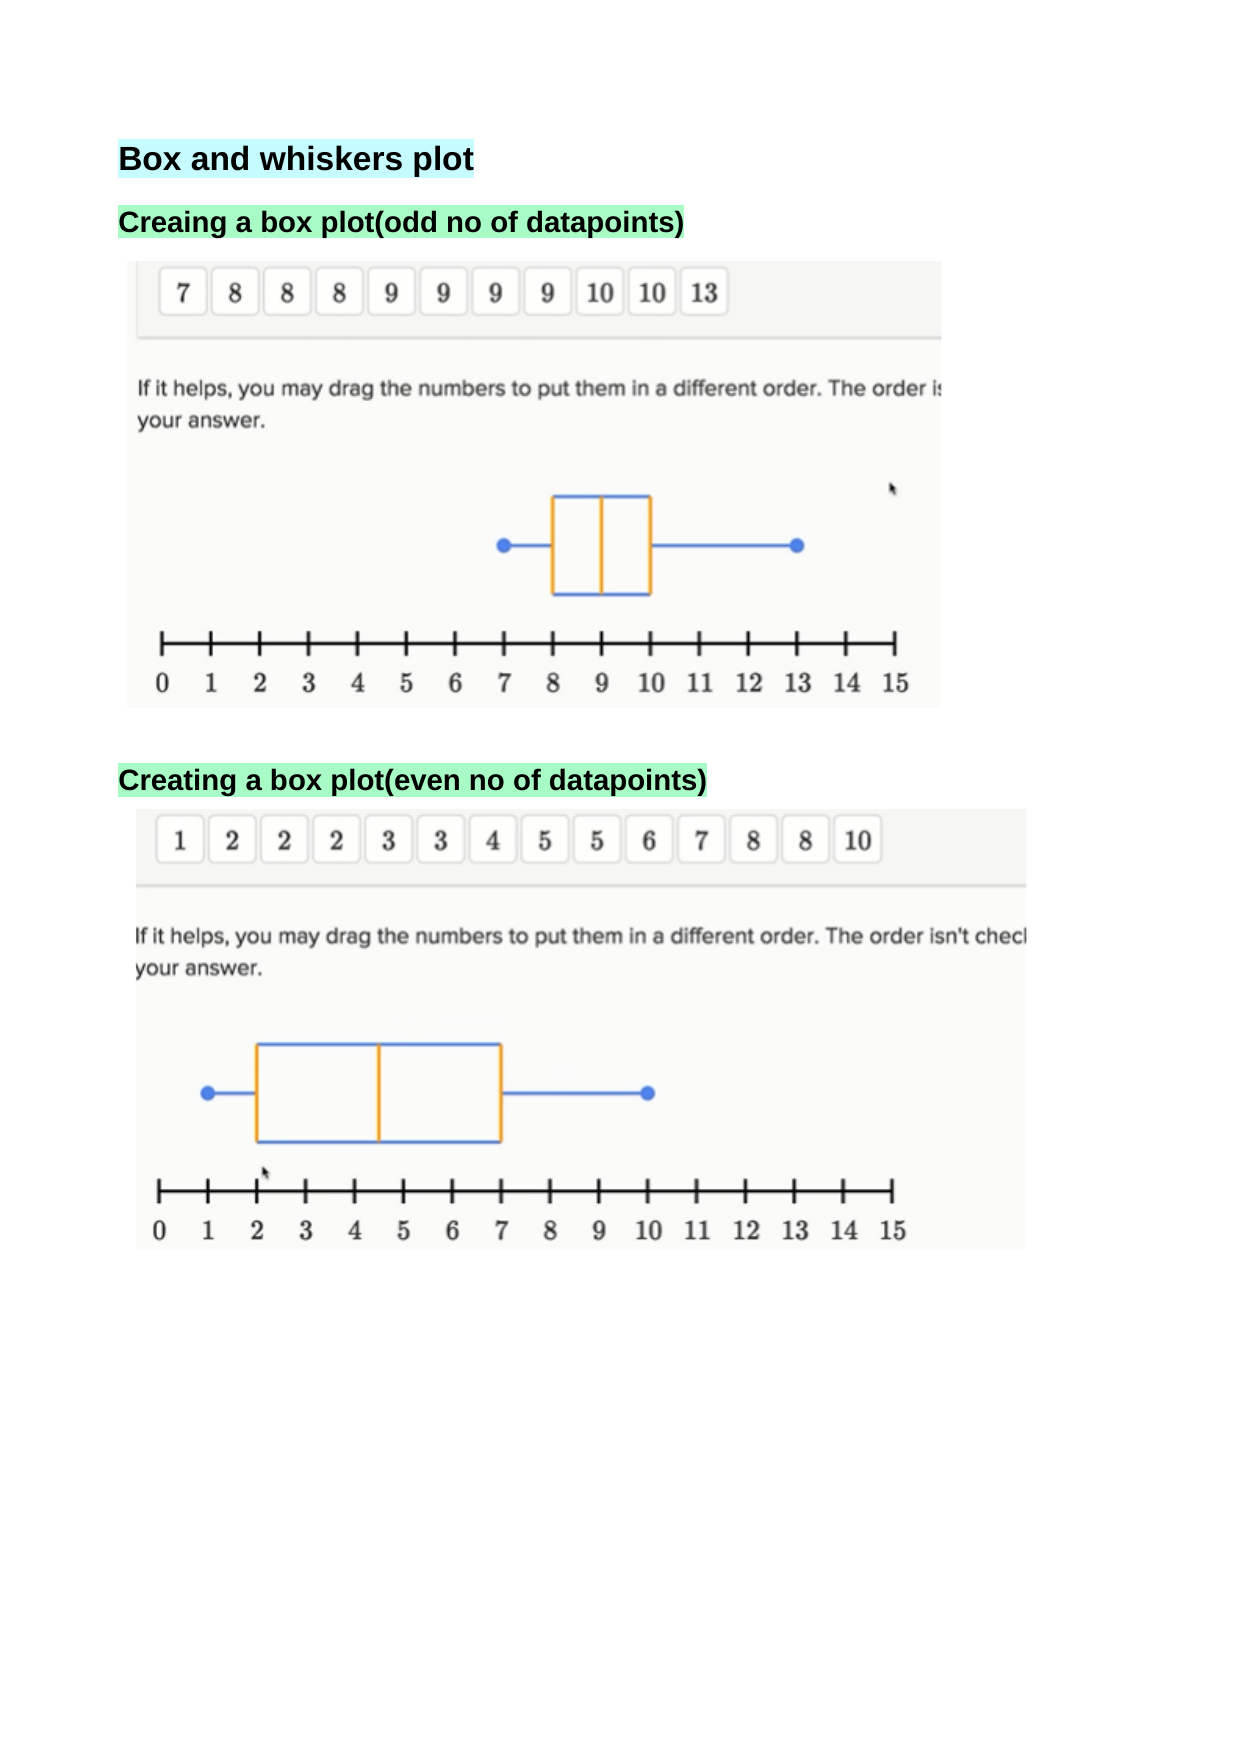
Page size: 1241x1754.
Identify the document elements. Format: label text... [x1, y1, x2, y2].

picture [127, 261, 942, 708]
subtitle Creaing a box plot(odd no of datapoints) [684, 205, 1122, 238]
subtitle Creating a box plot(even no of datapoints) [707, 763, 1122, 797]
subtitle Box and whiskers plot [474, 139, 1122, 178]
picture [135, 809, 1027, 1249]
